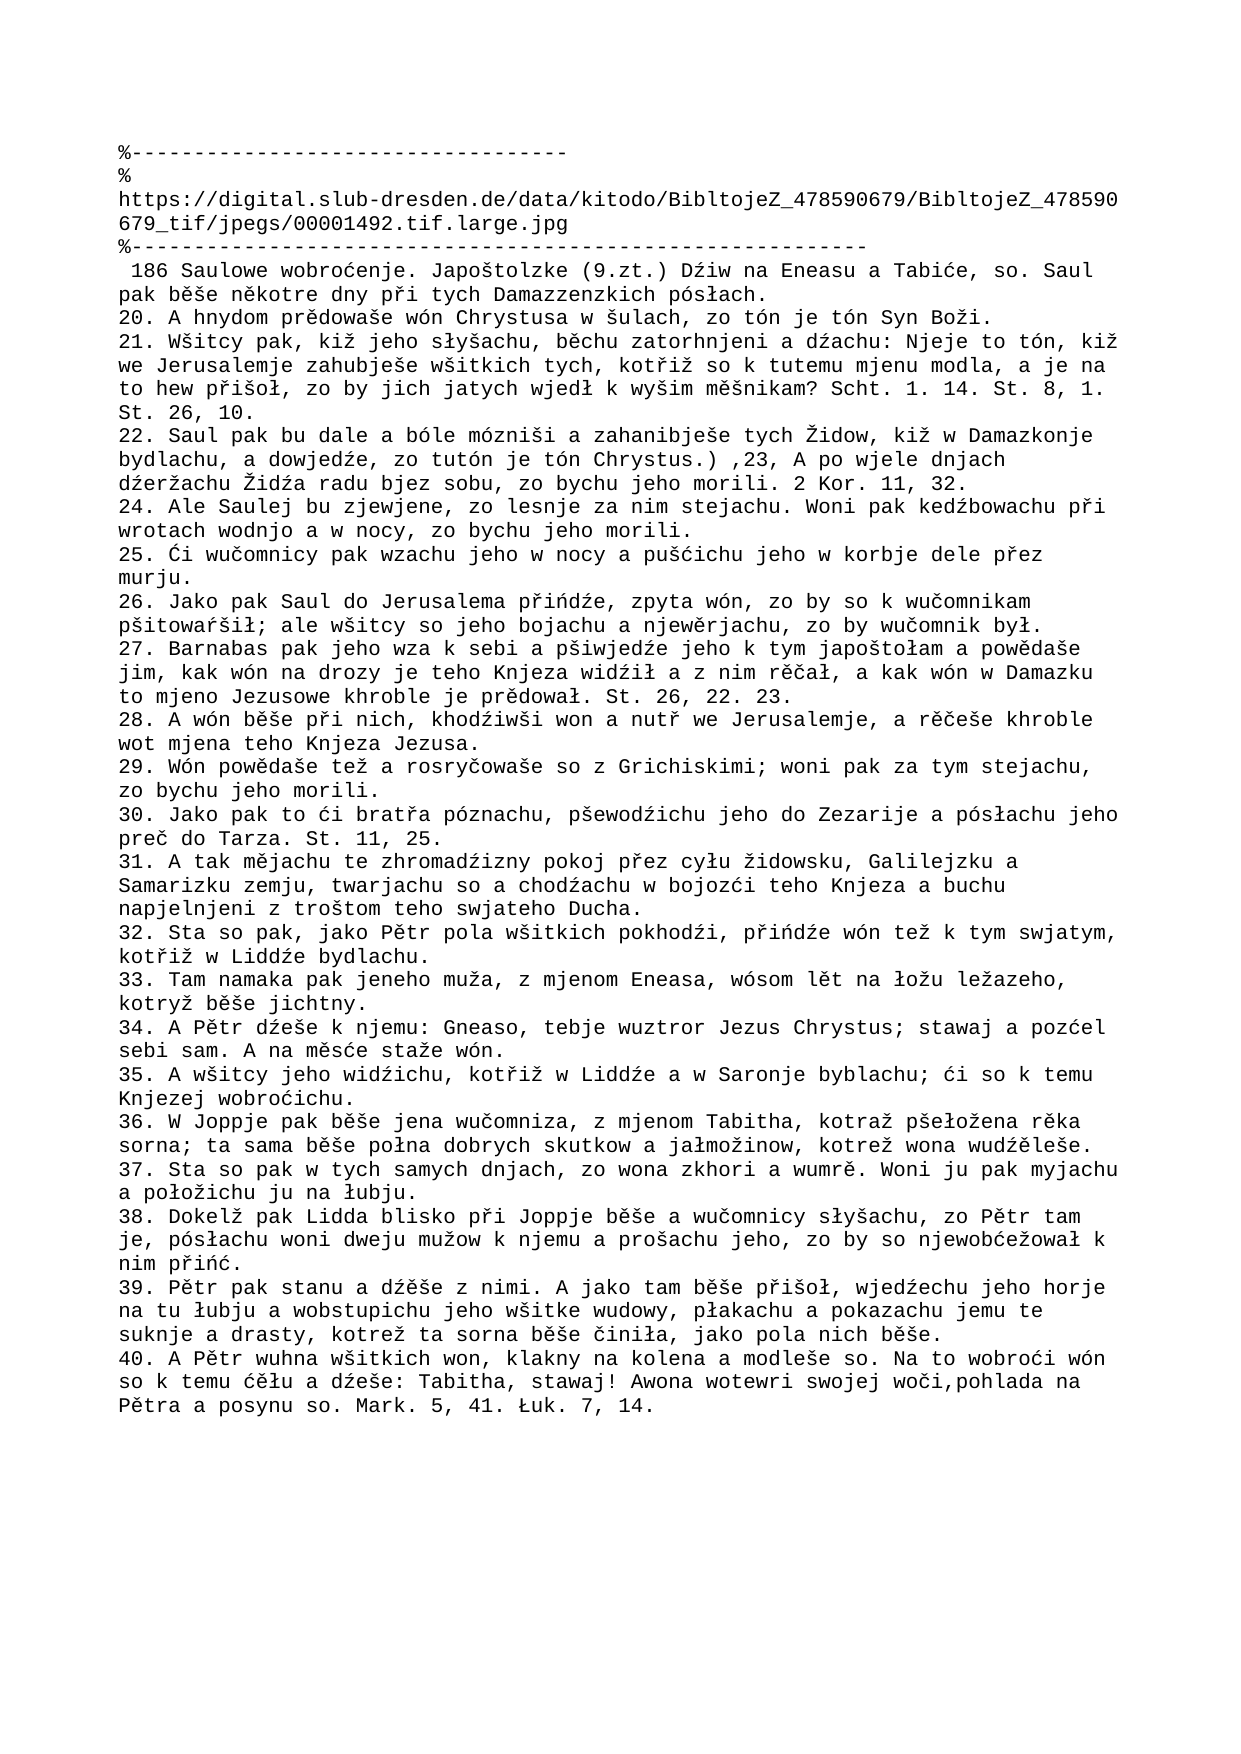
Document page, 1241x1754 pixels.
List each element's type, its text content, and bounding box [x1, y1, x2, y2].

text 40. A Pětr wuhna wšitkich won, klakny na kolena a modleše so. Na to wobroći wón so k temu ćěłu a dźeše: Tabitha, stawaj! Awona wotewri swojej woči,pohlada na Pětra a posynu so. Mark. 5, 41. Łuk. 7, 14. [118, 1348, 1122, 1419]
text 32. Sta so pak, jako Pětr pola wšitkich pokhodźi, přińdźe wón tež k tym swjatym, kotřiž w Liddźe bydlachu. [118, 922, 1122, 969]
text %----------------------------------- [118, 142, 1122, 165]
text 34. A Pětr dźeše k njemu: Gneaso, tebje wuztror Jezus Chrystus; stawaj a pozćel sebi sam. A na měsće staže wón. [118, 1017, 1122, 1064]
text 30. Jako pak to ći bratřa póznachu, pšewodźichu jeho do Zezarije a pósłachu jeho preč do Tarza. St. 11, 25. [118, 804, 1122, 851]
text 21. Wšitcy pak, kiž jeho słyšachu, běchu zatorhnjeni a dźachu: Njeje to tón, kiž we Jerusalemje zahubješe wšitkich tych, kotřiž so k tutemu mjenu modla, a je na to hew přišoł, zo by jich jatych wjedł k wyšim měšnikam? Scht. 1. 14. St. 8, 1. St. 26, 10. [118, 331, 1122, 426]
text % https://digital.slub-dresden.de/data/kitodo/BibltojeZ_478590679/BibltojeZ_478590679_tif/jpegs/00001492.tif.large.jpg [118, 165, 1122, 236]
text 39. Pětr pak stanu a dźěše z nimi. A jako tam běše přišoł, wjedźechu jeho horje na tu łubju a wobstupichu jeho wšitke wudowy, płakachu a pokazachu jemu te suknje a drasty, kotrež ta sorna běše činiła, jako pola nich běše. [118, 1277, 1122, 1348]
text 26. Jako pak Saul do Jerusalema přińdźe, zpyta wón, zo by so k wučomnikam pšitowaŕšił; ale wšitcy so jeho bojachu a njewěrjachu, zo by wučomnik był. [118, 591, 1122, 638]
text %----------------------------------------------------------- [118, 236, 1122, 260]
text 24. Ale Saulej bu zjewjene, zo lesnje za nim stejachu. Woni pak kedźbowachu při wrotach wodnjo a w nocy, zo bychu jeho morili. [118, 496, 1122, 544]
text 38. Dokelž pak Lidda blisko při Joppje běše a wučomnicy słyšachu, zo Pětr tam je, pósłachu woni dweju mužow k njemu a prošachu jeho, zo by so njewobćežował k nim přińć. [118, 1206, 1122, 1277]
text 27. Barnabas pak jeho wza k sebi a pšiwjedźe jeho k tym japoštołam a powědaše jim, kak wón na drozy je teho Knjeza widźił a z nim rěčał, a kak wón w Damazku to mjeno Jezusowe khroble je prědował. St. 26, 22. 23. [118, 638, 1122, 709]
text 29. Wón powědaše tež a rosryčowaše so z Grichiskimi; woni pak za tym stejachu, zo bychu jeho morili. [118, 757, 1122, 804]
text 33. Tam namaka pak jeneho muža, z mjenom Eneasa, wósom lět na łožu ležazeho, kotryž běše jichtny. [118, 969, 1122, 1017]
text 25. Ći wučomnicy pak wzachu jeho w nocy a pušćichu jeho w korbje dele přez murju. [118, 544, 1122, 591]
text 20. A hnydom prědowaše wón Chrystusa w šulach, zo tón je tón Syn Boži. [118, 307, 1122, 331]
text 36. W Joppje pak běše jena wučomniza, z mjenom Tabitha, kotraž pšełožena rěka sorna; ta sama běše połna dobrych skutkow a jałmožinow, kotrež wona wudźěleše. [118, 1111, 1122, 1158]
text 31. A tak mějachu te zhromadźizny pokoj přez cyłu židowsku, Galilejzku a Samarizku zemju, twarjachu so a chodźachu w bojozći teho Knjeza a buchu napjelnjeni z troštom teho swjateho Ducha. [118, 851, 1122, 922]
text 22. Saul pak bu dale a bóle mózniši a zahanibješe tych Židow, kiž w Damazkonje bydlachu, a dowjedźe, zo tutón je tón Chrystus.) ,23, A po wjele dnjach dźeržachu Židźa radu bjez sobu, zo bychu jeho morili. 2 Kor. 11, 32. [118, 426, 1122, 496]
text 186 Saulowe wobroćenje. Japoštolzke (9.zt.) Dźiw na Eneasu a Tabiće, so. Saul pak běše někotre dny při tych Damazzenzkich pósłach. [118, 260, 1122, 307]
text 35. A wšitcy jeho widźichu, kotřiž w Liddźe a w Saronje byblachu; ći so k temu Knjezej wobroćichu. [118, 1064, 1122, 1111]
text 37. Sta so pak w tych samych dnjach, zo wona zkhori a wumrě. Woni ju pak myjachu a połožichu ju na łubju. [118, 1158, 1122, 1206]
text 28. A wón běše při nich, khodźiwši won a nutř we Jerusalemje, a rěčeše khroble wot mjena teho Knjeza Jezusa. [118, 709, 1122, 757]
